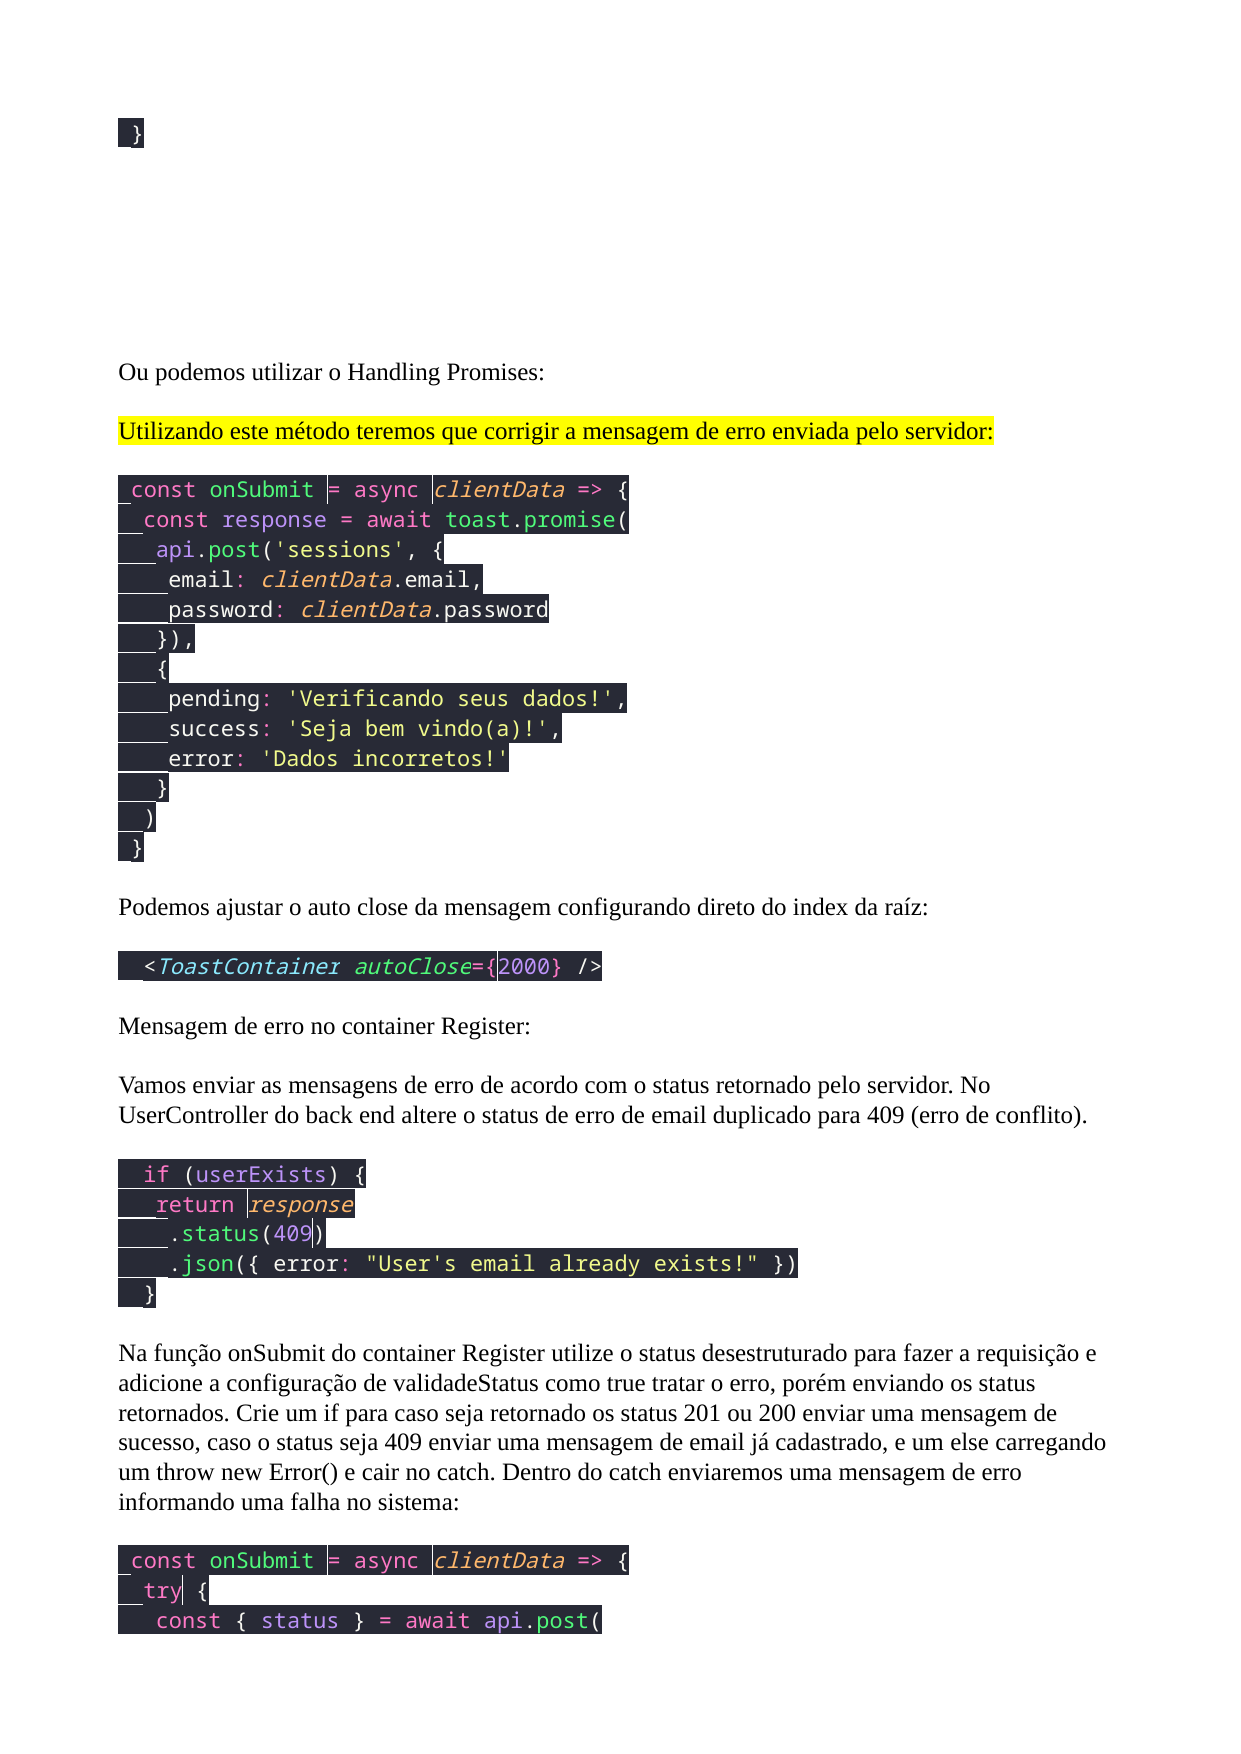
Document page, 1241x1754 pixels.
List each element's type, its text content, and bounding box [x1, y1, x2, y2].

text ) [118, 802, 1122, 832]
text const onSubmit = async clientData => { [118, 474, 1122, 504]
text { [118, 653, 1122, 683]
text const response = await toast.promise( [118, 504, 1122, 534]
text Vamos enviar as mensagens de erro de acordo com o status retornado pelo servidor. No UserController do back end altere o status de erro de email duplicado para 409 (erro de conflito). [118, 1070, 1122, 1129]
text success: 'Seja bem vindo(a)!', [118, 713, 1122, 743]
text password: clientData.password [118, 594, 1122, 623]
text .json({ error: "User's email already exists!" }) [118, 1248, 1122, 1278]
text Na função onSubmit do container Register utilize o status desestruturado para fazer a requisição e adicione a configuração de validadeStatus como true tratar o erro, porém enviando os status retornados. Crie um if para caso seja retornado os status 201 ou 200 enviar uma mensagem de sucesso, caso o status seja 409 enviar uma mensagem de email já cadastrado, e um else carregando um throw new Error() e cair no catch. Dentro do catch enviaremos uma mensagem de erro informando uma falha no sistema: [118, 1337, 1122, 1516]
text } [118, 118, 1122, 148]
text <ToastContainer autoClose={2000} /> [118, 951, 1122, 981]
text try { [118, 1575, 1122, 1605]
text api.post('sessions', { [118, 534, 1122, 564]
text email: clientData.email, [118, 564, 1122, 594]
text const onSubmit = async clientData => { [118, 1545, 1122, 1575]
text .status(409) [118, 1218, 1122, 1248]
text Utilizando este método teremos que corrigir a mensagem de erro enviada pelo servidor: [118, 415, 1122, 445]
text Ou podemos utilizar o Handling Promises: [118, 356, 1122, 385]
text Mensagem de erro no container Register: [118, 1010, 1122, 1040]
text return response [118, 1188, 1122, 1218]
text }), [118, 623, 1122, 653]
text error: 'Dados incorretos!' [118, 743, 1122, 772]
text const { status } = await api.post( [118, 1605, 1122, 1634]
text } [118, 832, 1122, 862]
text pending: 'Verificando seus dados!', [118, 683, 1122, 713]
text } [118, 1278, 1122, 1308]
text Podemos ajustar o auto close da mensagem configurando direto do index da raíz: [118, 891, 1122, 921]
text if (userExists) { [118, 1159, 1122, 1188]
text } [118, 772, 1122, 802]
